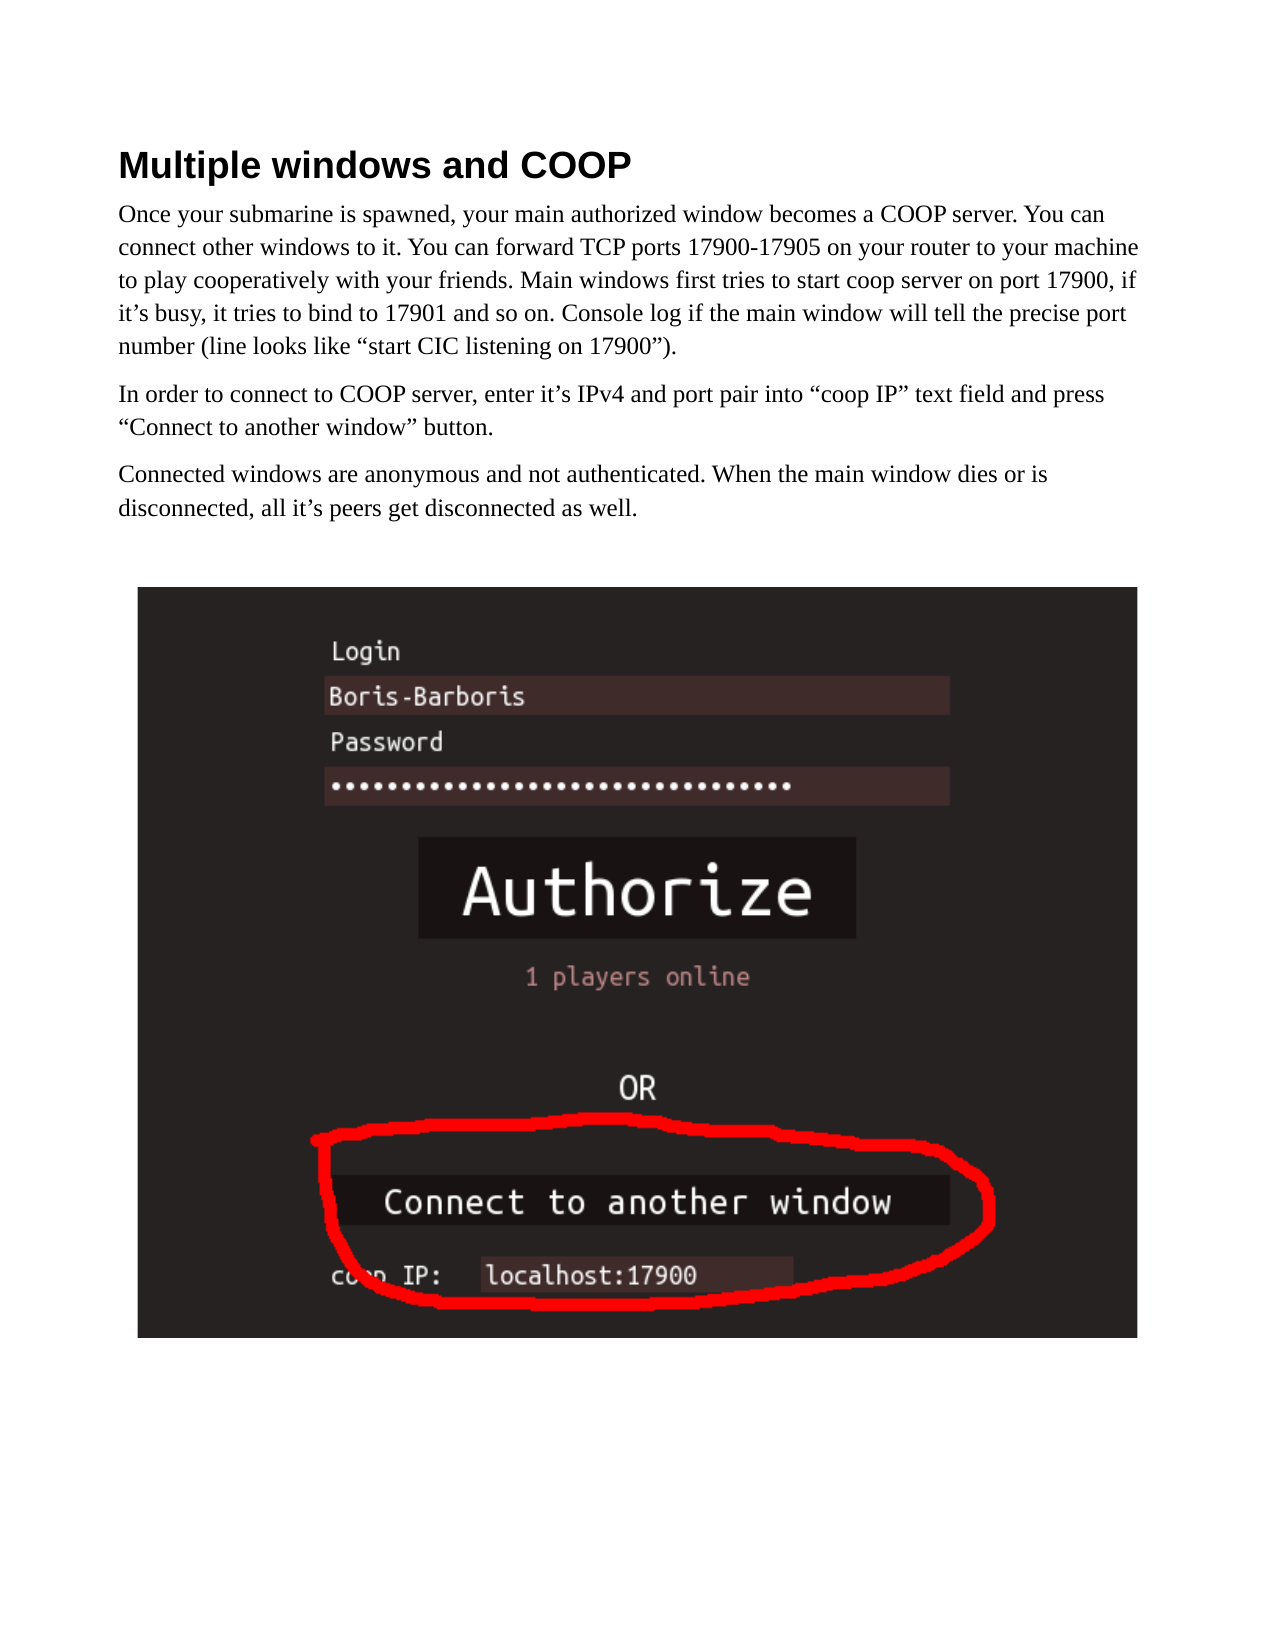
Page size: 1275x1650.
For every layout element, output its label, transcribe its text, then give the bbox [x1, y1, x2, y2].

text In order to connect to COOP server, enter it’s IPv4 and port pair into “coop IP” text field and press “Connect to another window” button. [118, 379, 1157, 441]
subtitle Multiple windows and COOP [118, 143, 1157, 187]
text Once your submarine is spawned, your main authorized window becomes a COOP server. You can connect other windows to it. You can forward TCP ports 17900-17905 on your router to your machine to play cooperatively with your friends. Main windows first tries to start coop server on port 17900, if it’s busy, it tries to bind to 17901 and so on. Console log if the main window will tell the precise port number (line looks like “start CIC listening on 17900”). [118, 199, 1157, 360]
picture [137, 587, 1138, 1338]
text Connected windows are anonymous and not authenticated. When the main window dies or is disconnected, all it’s peers get disconnected as well. [118, 459, 1157, 521]
